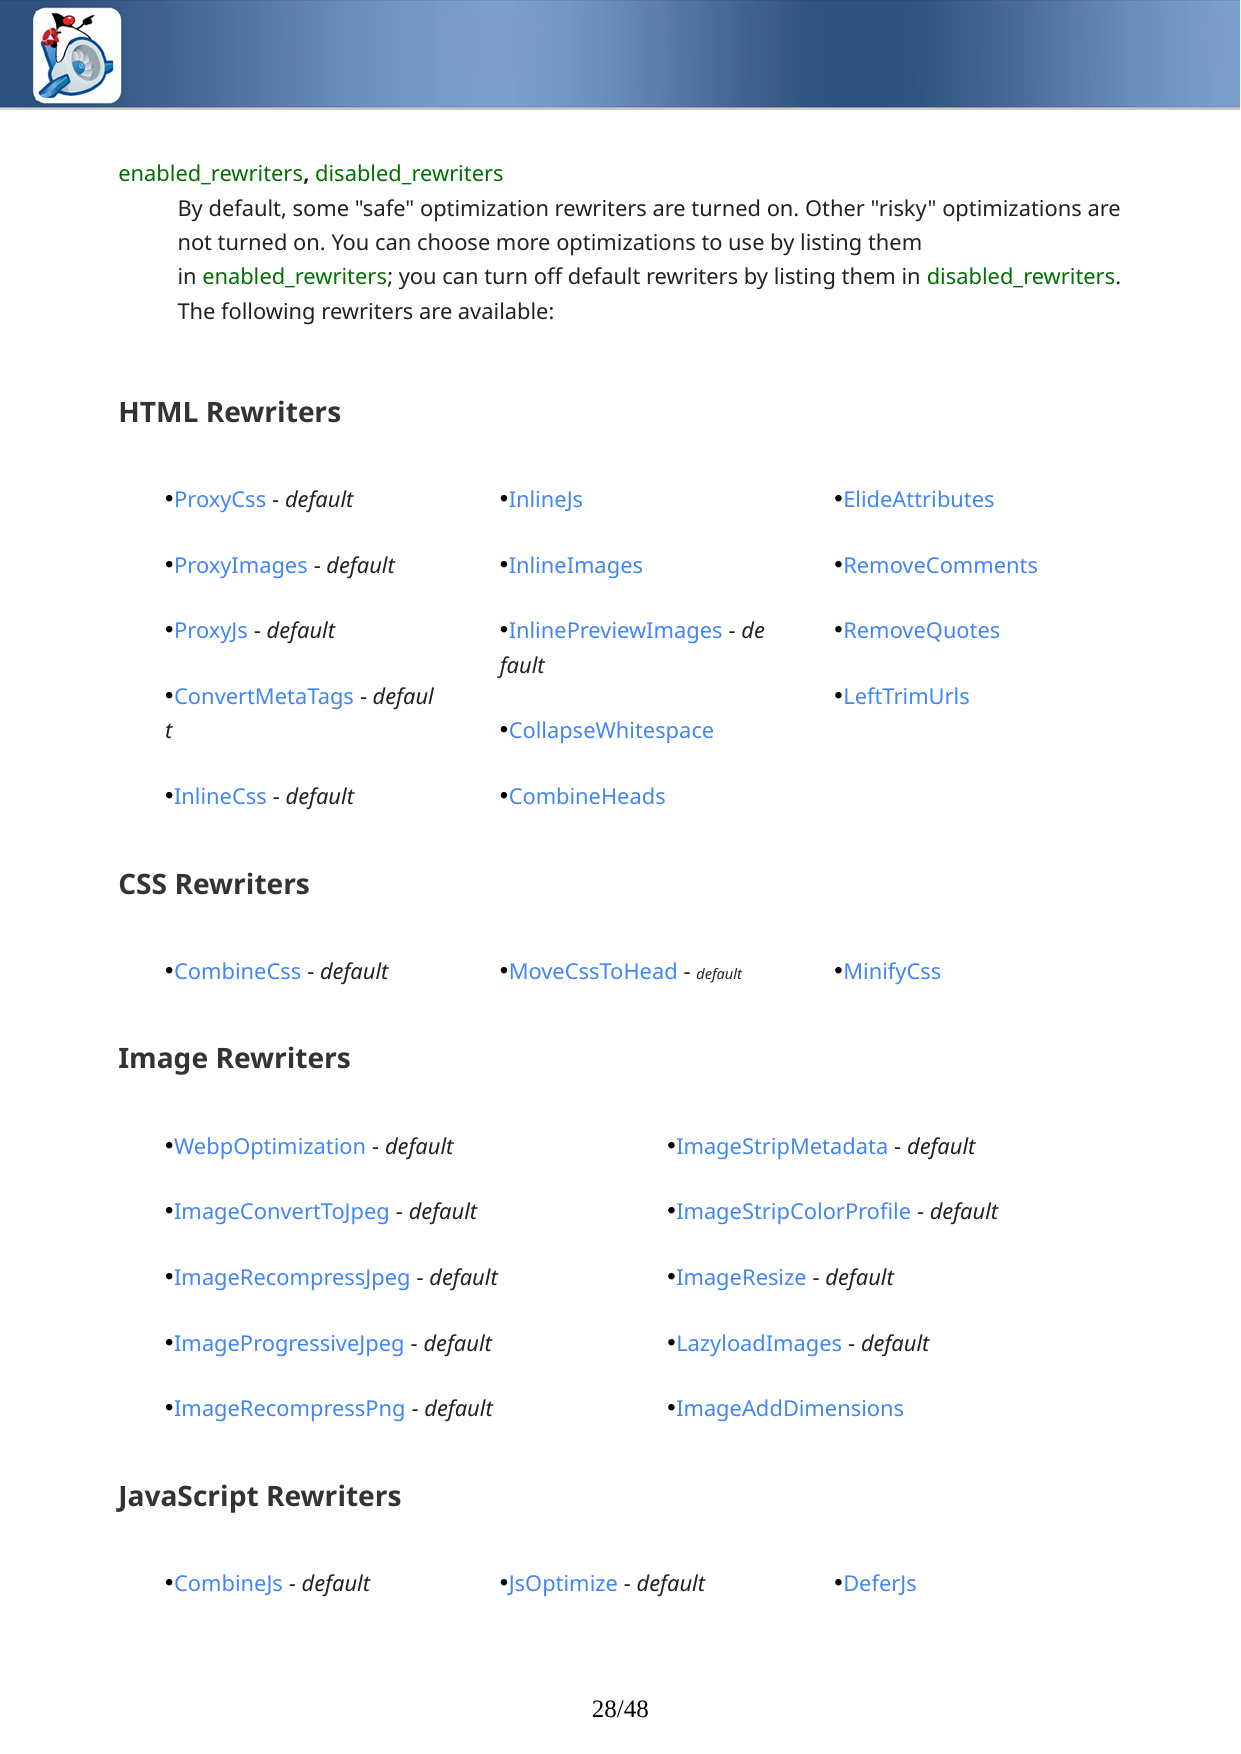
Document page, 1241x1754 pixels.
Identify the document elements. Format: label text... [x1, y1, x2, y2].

list CollapseWhitespace [453, 711, 772, 745]
list InlinePreviewImages - default [453, 611, 772, 680]
list ImageAddDimensions [620, 1389, 1106, 1423]
list ImageConvertToJpeg - default [118, 1192, 604, 1226]
list DeferJs [787, 1563, 1106, 1598]
list ImageRecompressJpeg - default [118, 1257, 604, 1292]
picture [0, 0, 1241, 110]
subtitle Image Rewriters [118, 1039, 1122, 1077]
list ProxyImages - default [118, 545, 437, 580]
list ElideAttributes [787, 480, 1106, 514]
list MoveCssToHead - default [453, 951, 772, 986]
list CombineJs - default [118, 1563, 437, 1598]
list ImageProgressiveJpeg - default [118, 1323, 604, 1357]
subtitle HTML Rewriters [118, 392, 1122, 431]
list LazyloadImages - default [620, 1323, 1106, 1357]
list RemoveComments [787, 545, 1106, 580]
list ConvertMetaTags - default [118, 677, 437, 745]
subtitle JavaScript Rewriters [118, 1476, 1122, 1514]
subtitle enabled_rewriters, disabled_rewriters [118, 153, 1122, 188]
list By default, some "safe" optimization rewriters are turned on. Other "risky" optimizations are not turned on. You can choose more optimizations to use by listing them in enabled_rewriters; you can turn off default rewriters by listing them in disabled_rewriters. The following rewriters are available: [177, 188, 1122, 325]
list CombineHeads [453, 777, 772, 811]
list ProxyCss - default [118, 480, 437, 514]
list InlineJs [453, 480, 772, 514]
list MinifyCss [787, 951, 1106, 986]
subtitle CSS Rewriters [118, 864, 1122, 902]
list ImageStripColorProfile - default [620, 1192, 1106, 1226]
list RemoveQuotes [787, 611, 1106, 645]
list CombineCss - default [118, 951, 437, 986]
list InlineImages [453, 545, 772, 580]
list ImageStripMetadata - default [620, 1126, 1106, 1161]
list ImageResize - default [620, 1257, 1106, 1292]
list LeftTrimUrls [787, 677, 1106, 711]
list ProxyJs - default [118, 611, 437, 645]
list WebpOptimization - default [118, 1126, 604, 1161]
list InlineCss - default [118, 777, 437, 811]
list JsOptimize - default [453, 1563, 772, 1598]
list ImageRecompressPng - default [118, 1389, 604, 1423]
